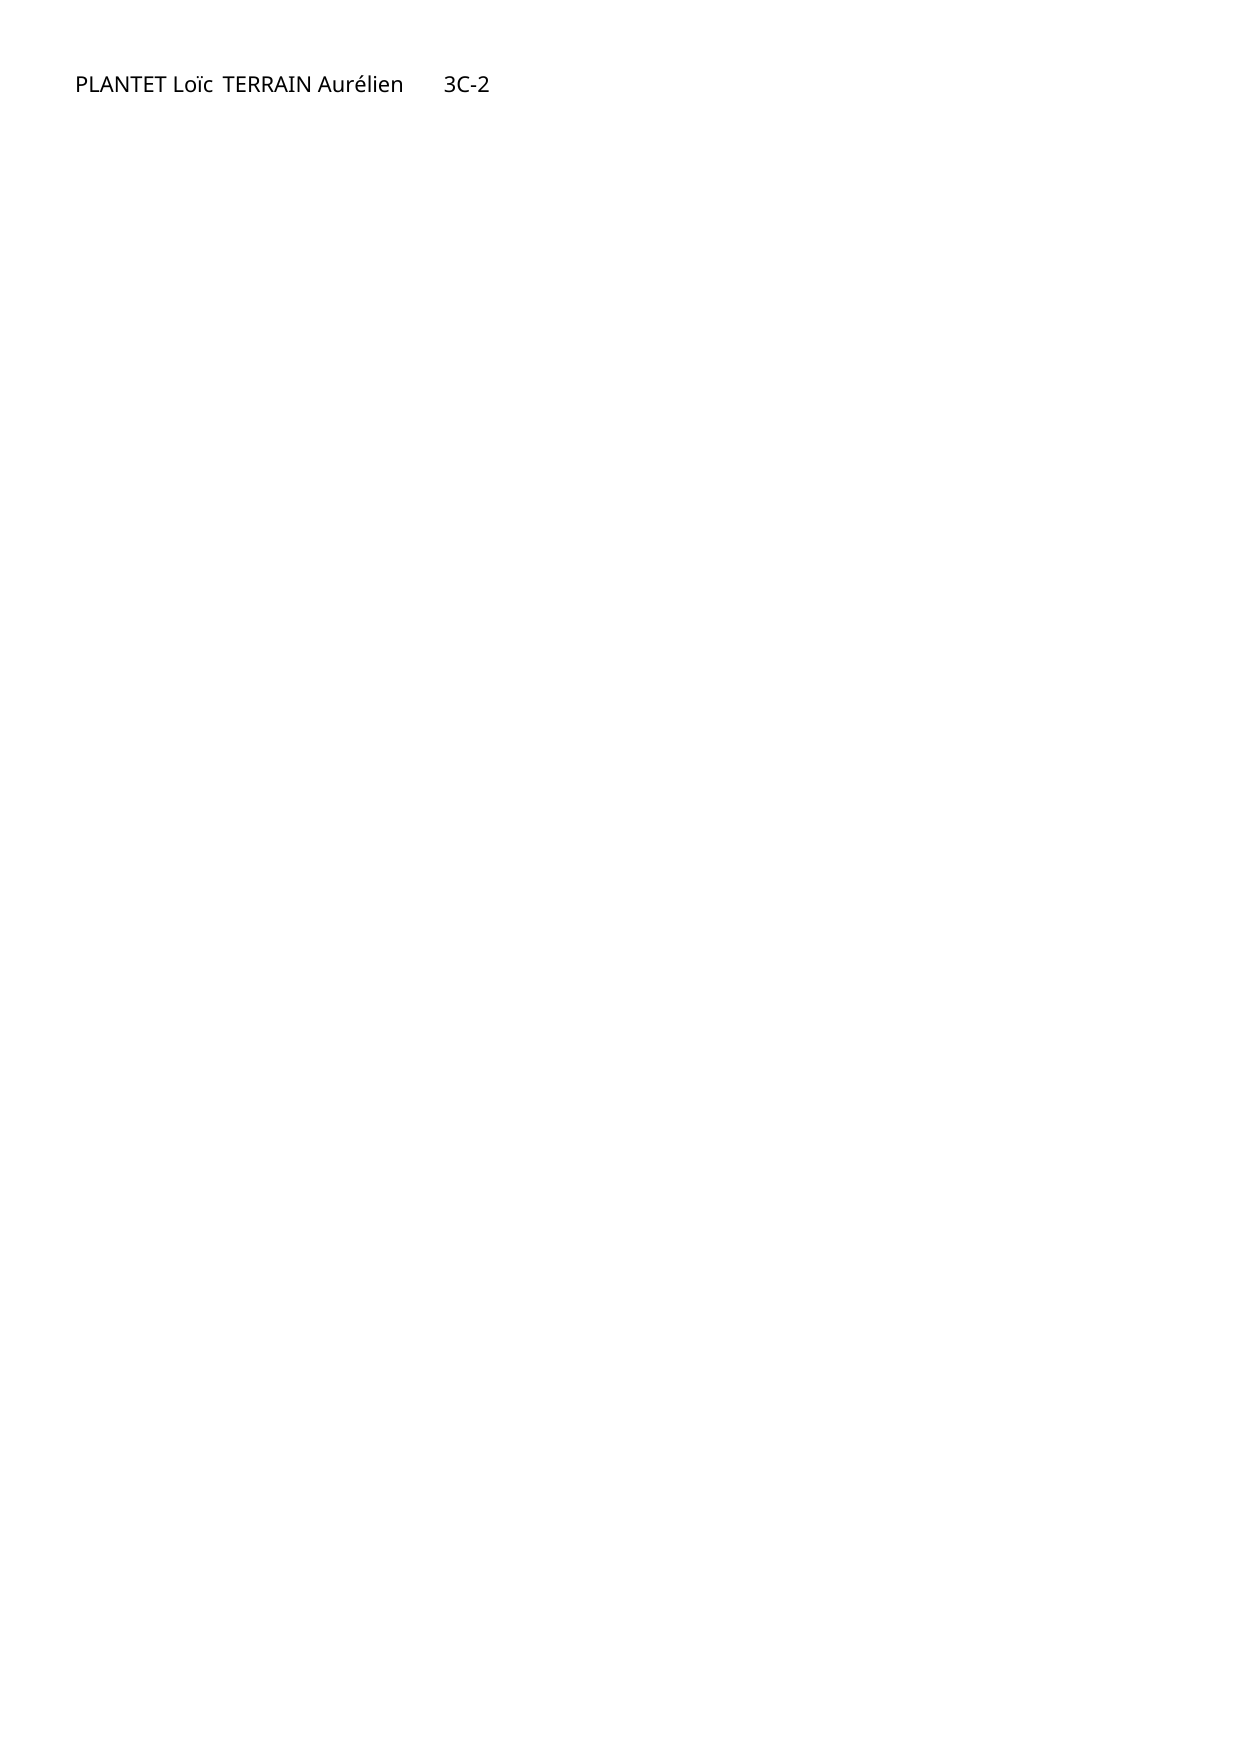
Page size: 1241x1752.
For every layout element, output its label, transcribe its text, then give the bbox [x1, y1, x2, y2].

text PLANTET Loïc TERRAIN Aurélien 3C-2 [75, 69, 1165, 99]
